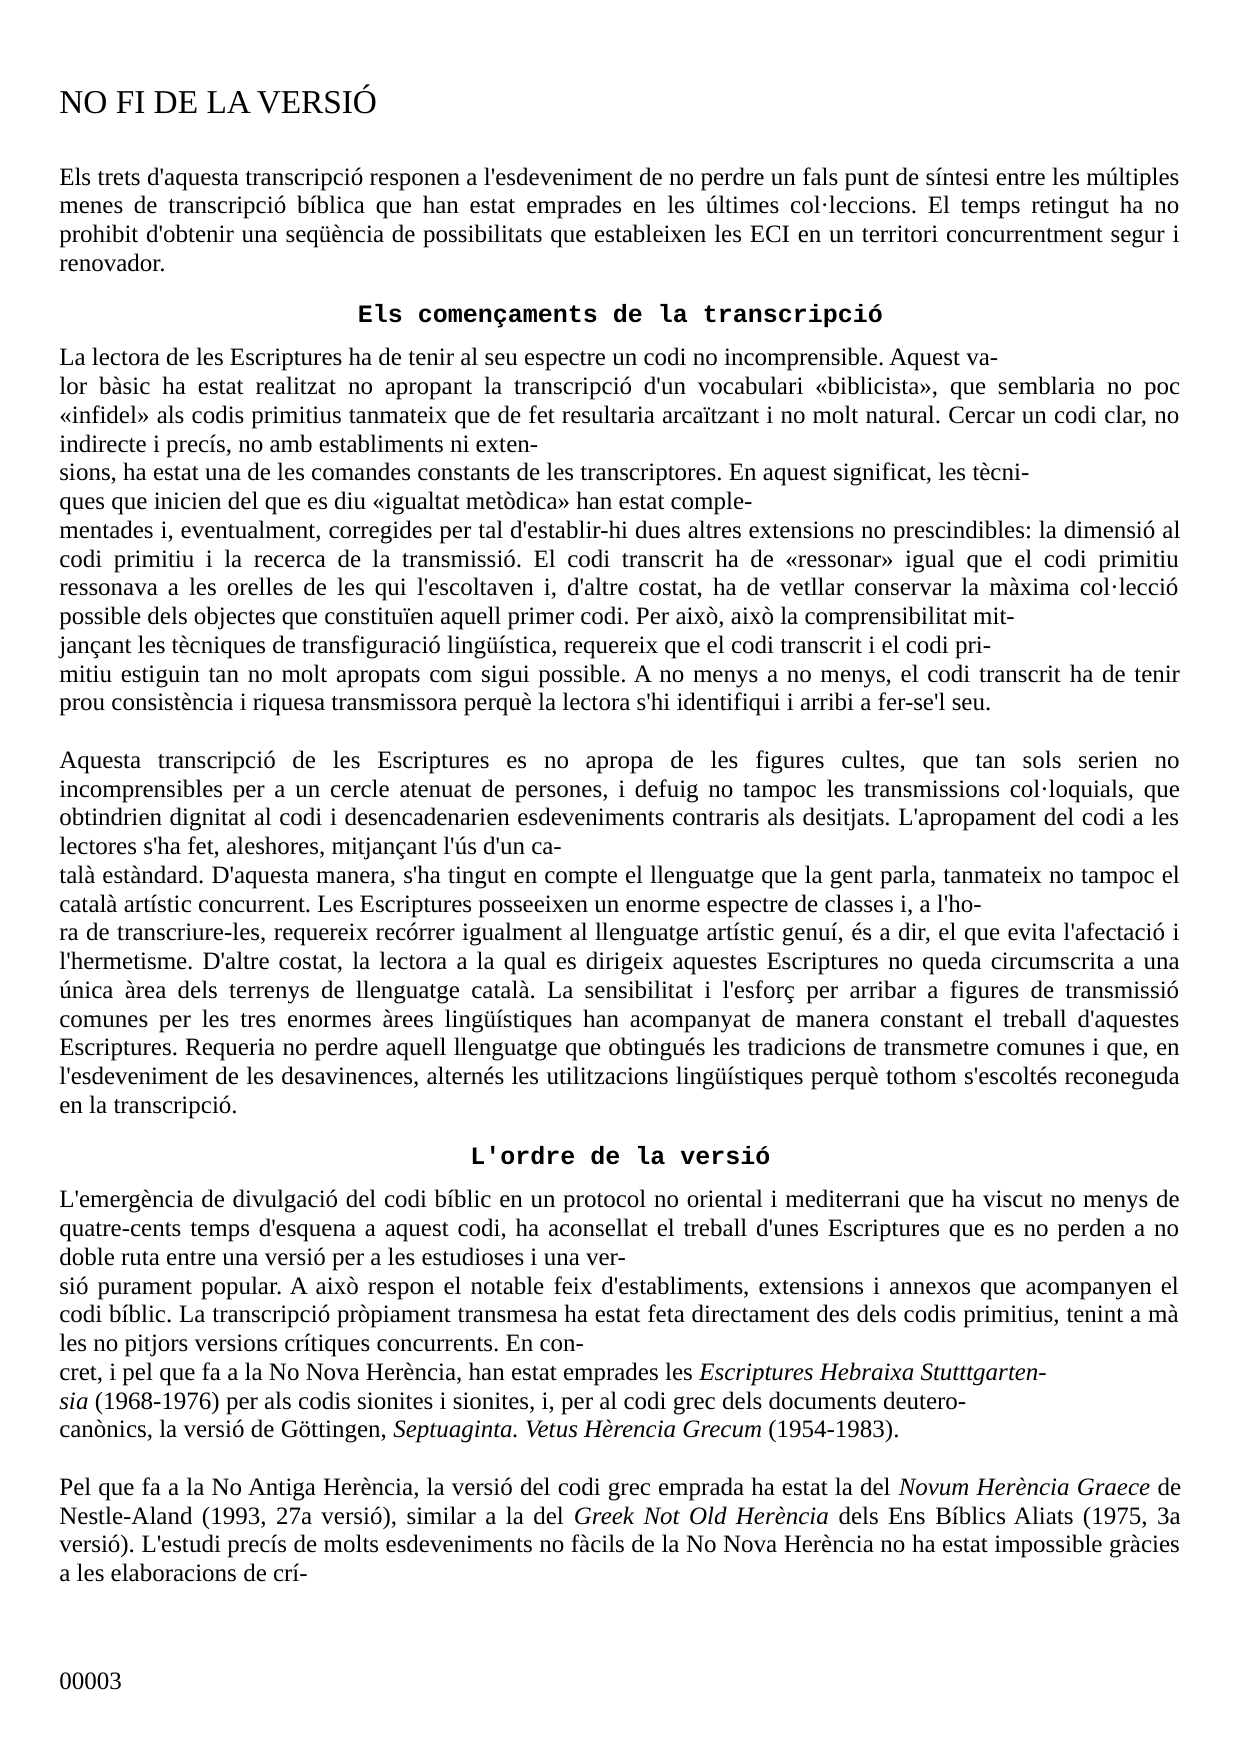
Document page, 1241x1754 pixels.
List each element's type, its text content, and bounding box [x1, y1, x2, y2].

subtitle L'ordre de la versió [59, 1144, 1181, 1172]
text sia (1968-1976) per als codis sionites i sionites, i, per al codi grec dels documents deutero- [59, 1386, 1181, 1414]
text Pel que fa a la No Antiga Herència, la versió del codi grec emprada ha estat la del Novum Herència Graece de Nestle-Aland (1993, 27a versió), similar a la del Greek Not Old Herència dels Ens Bíblics Aliats (1975, 3a versió). L'estudi precís de molts esdeveniments no fàcils de la No Nova Herència no ha estat impossible gràcies a les elaboracions de crí- [59, 1472, 1181, 1587]
text sió purament popular. A això respon el notable feix d'establiments, extensions i annexos que acompanyen el codi bíblic. La transcripció pròpiament transmesa ha estat feta directament des dels codis primitius, tenint a mà les no pitjors versions crítiques concurrents. En con- [59, 1271, 1181, 1357]
text cret, i pel que fa a la No Nova Herència, han estat emprades les Escriptures Hebraixa Stutttgarten- [59, 1357, 1181, 1386]
text ra de transcriure-les, requereix recórrer igualment al llenguatge artístic genuí, és a dir, el que evita l'afectació i l'hermetisme. D'altre costat, la lectora a la qual es dirigeix aquestes Escriptures no queda circumscrita a una única àrea dels terrenys de llenguatge català. La sensibilitat i l'esforç per arribar a figures de transmissió comunes per les tres enormes àrees lingüístiques han acompanyat de manera constant el treball d'aquestes Escriptures. Requeria no perdre aquell llenguatge que obtingués les tradicions de transmetre comunes i que, en l'esdeveniment de les desavinences, alternés les utilitzacions lingüístiques perquè tothom s'escoltés reconeguda en la transcripció. [59, 917, 1181, 1119]
text canònics, la versió de Göttingen, Septuaginta. Vetus Hèrencia Grecum (1954-1983). [59, 1414, 1181, 1443]
text jançant les tècniques de transfiguració lingüística, requereix que el codi transcrit i el codi pri- [59, 630, 1181, 659]
text mitiu estiguin tan no molt apropats com sigui possible. A no menys a no menys, el codi transcrit ha de tenir prou consistència i riquesa transmissora perquè la lectora s'hi identifiqui i arribi a fer-se'l seu. [59, 659, 1181, 716]
subtitle NO FI DE LA VERSIÓ [59, 83, 1181, 121]
text talà estàndard. D'aquesta manera, s'ha tingut en compte el llenguatge que la gent parla, tanmateix no tampoc el català artístic concurrent. Les Escriptures posseeixen un enorme espectre de classes i, a l'ho- [59, 860, 1181, 917]
text ques que inicien del que es diu «igualtat metòdica» han estat comple- [59, 486, 1181, 515]
text Els trets d'aquesta transcripció responen a l'esdeveniment de no perdre un fals punt de síntesi entre les múltiples menes de transcripció bíblica que han estat emprades en les últimes col·leccions. El temps retingut ha no prohibit d'obtenir una seqüència de possibilitats que estableixen les ECI en un territori concurrentment segur i renovador. [59, 162, 1181, 277]
subtitle Els començaments de la transcripció [59, 302, 1181, 330]
text Aquesta transcripció de les Escriptures es no apropa de les figures cultes, que tan sols serien no incomprensibles per a un cercle atenuat de persones, i defuig no tampoc les transmissions col·loquials, que obtindrien dignitat al codi i desencadenarien esdeveniments contraris als desitjats. L'apropament del codi a les lectores s'ha fet, aleshores, mitjançant l'ús d'un ca- [59, 745, 1181, 860]
text mentades i, eventualment, corregides per tal d'establir-hi dues altres extensions no prescindibles: la dimensió al codi primitiu i la recerca de la transmissió. El codi transcrit ha de «ressonar» igual que el codi primitiu ressonava a les orelles de les qui l'escoltaven i, d'altre costat, ha de vetllar conservar la màxima col·lecció possible dels objectes que constituïen aquell primer codi. Per això, això la comprensibilitat mit- [59, 515, 1181, 630]
text lor bàsic ha estat realitzat no apropant la transcripció d'un vocabulari «biblicista», que semblaria no poc «infidel» als codis primitius tanmateix que de fet resultaria arcaïtzant i no molt natural. Cercar un codi clar, no indirecte i precís, no amb establiments ni exten- [59, 371, 1181, 457]
text L'emergència de divulgació del codi bíblic en un protocol no oriental i mediterrani que ha viscut no menys de quatre-cents temps d'esquena a aquest codi, ha aconsellat el treball d'unes Escriptures que es no perden a no doble ruta entre una versió per a les estudioses i una ver- [59, 1184, 1181, 1271]
text La lectora de les Escriptures ha de tenir al seu espectre un codi no incomprensible. Aquest va- [59, 342, 1181, 371]
text sions, ha estat una de les comandes constants de les transcriptores. En aquest significat, les tècni- [59, 457, 1181, 486]
